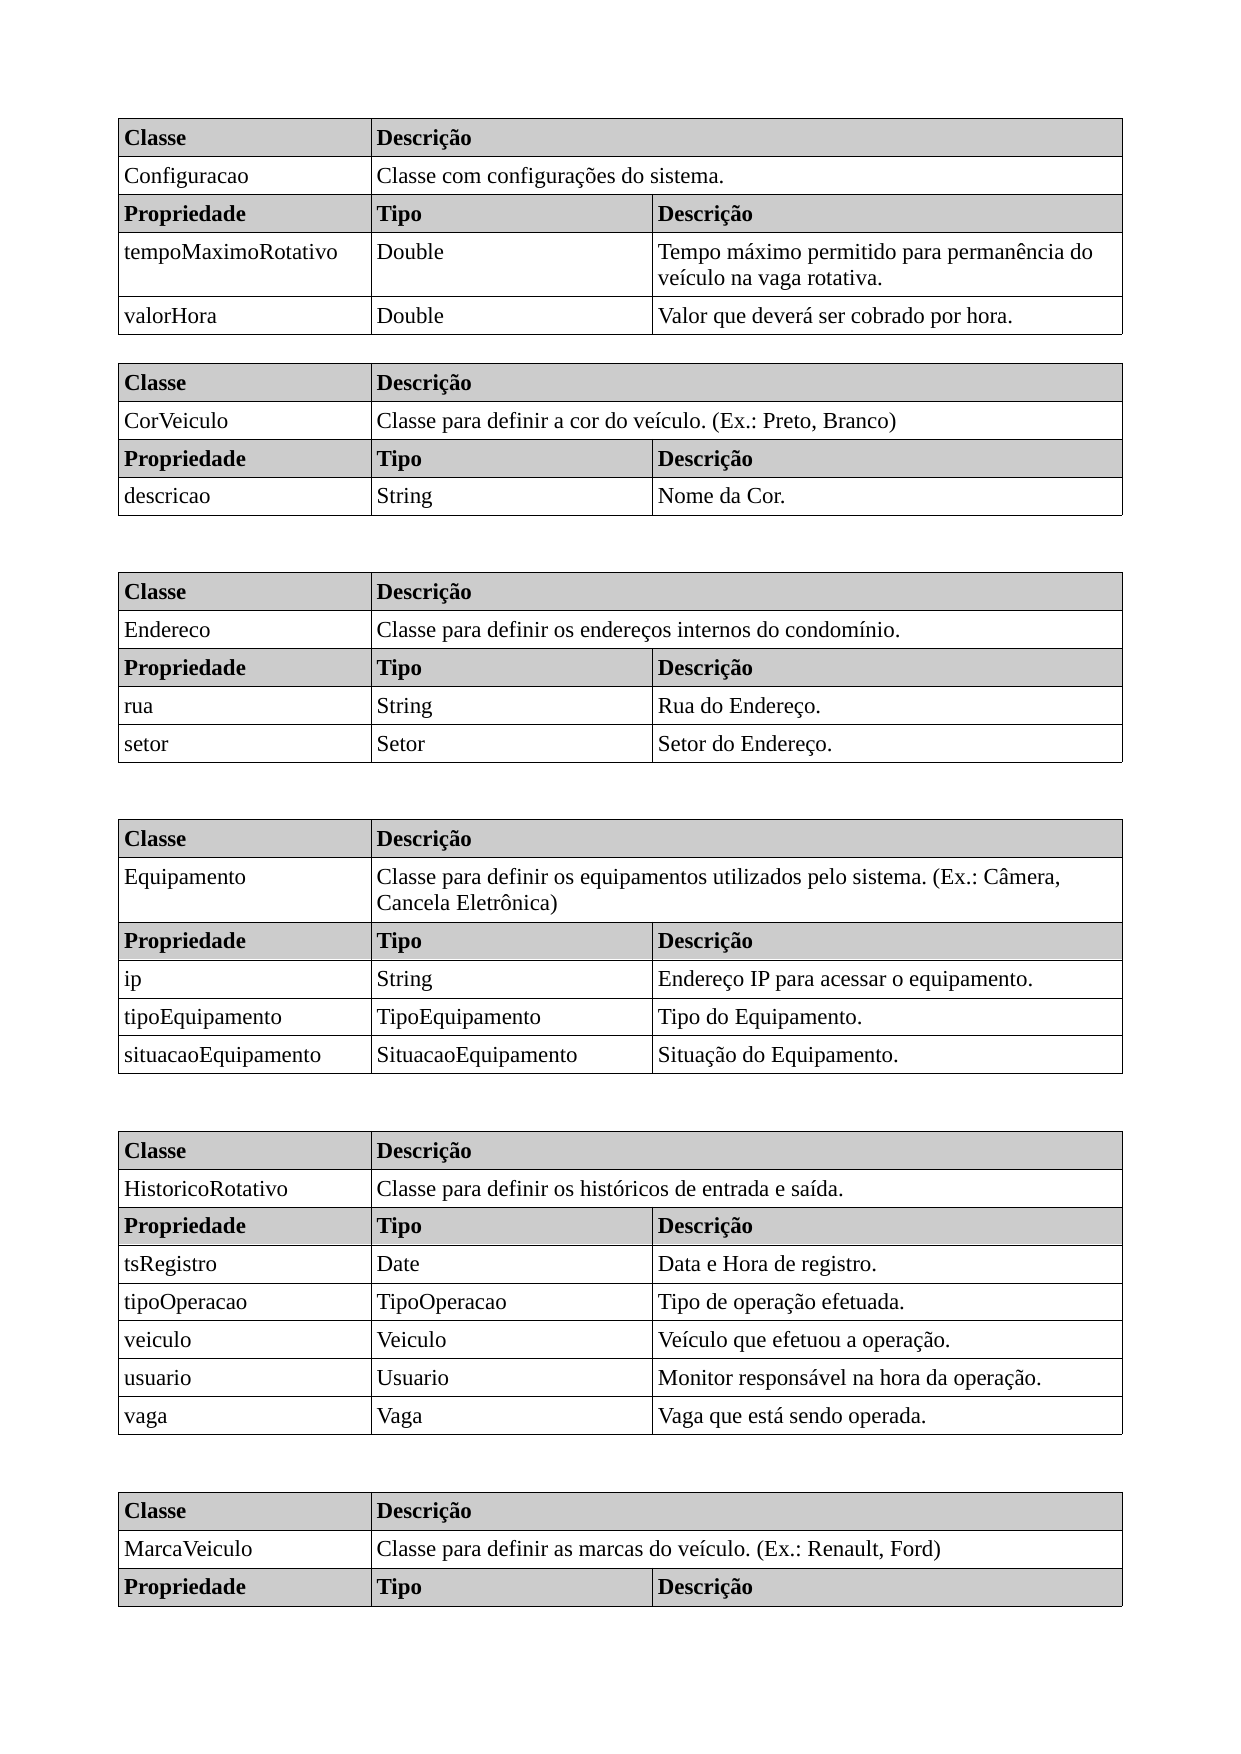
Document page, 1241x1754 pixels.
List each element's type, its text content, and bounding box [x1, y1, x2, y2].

table_cell Vaga [372, 1397, 652, 1434]
table_cell Propriedade [119, 1208, 371, 1244]
table_cell Tipo [372, 195, 652, 232]
table_cell Date [372, 1246, 652, 1282]
table_cell valorHora [119, 297, 371, 334]
table_cell tipoEquipamento [119, 999, 371, 1035]
table_cell Setor [372, 725, 652, 762]
table_header Classe [119, 1493, 371, 1530]
table_cell veiculo [119, 1321, 371, 1358]
table_cell Classe com configurações do sistema. [372, 157, 1122, 194]
table_cell Descrição [653, 440, 1122, 477]
table_cell Tipo [372, 1208, 652, 1244]
table_cell tempoMaximoRotativo [119, 233, 371, 296]
table_cell tsRegistro [119, 1246, 371, 1282]
table_cell Propriedade [119, 649, 371, 686]
table_cell Propriedade [119, 195, 371, 232]
table_cell Monitor responsável na hora da operação. [653, 1359, 1122, 1396]
table_header Descrição [372, 1132, 1122, 1169]
table_cell Endereco [119, 611, 371, 648]
table_cell Veículo que efetuou a operação. [653, 1321, 1122, 1358]
table_cell Equipamento [119, 858, 371, 922]
table_header Descrição [372, 364, 1122, 401]
table_cell Tipo [372, 649, 652, 686]
table_cell TipoOperacao [372, 1284, 652, 1320]
table_header Classe [119, 119, 371, 156]
table_header Classe [119, 820, 371, 857]
table_cell Endereço IP para acessar o equipamento. [653, 961, 1122, 997]
table_cell MarcaVeiculo [119, 1531, 371, 1568]
table_cell Tipo de operação efetuada. [653, 1284, 1122, 1320]
table_cell Descrição [653, 923, 1122, 959]
table_cell Double [372, 233, 652, 296]
table_cell Descrição [653, 195, 1122, 232]
table_header Descrição [372, 1493, 1122, 1530]
table_cell Tipo [372, 923, 652, 959]
table_cell descricao [119, 478, 371, 514]
table_cell HistoricoRotativo [119, 1170, 371, 1207]
table_cell Descrição [653, 1569, 1122, 1606]
table_cell Classe para definir os históricos de entrada e saída. [372, 1170, 1122, 1207]
table_header Classe [119, 1132, 371, 1169]
table_cell setor [119, 725, 371, 762]
table_cell usuario [119, 1359, 371, 1396]
table_cell Setor do Endereço. [653, 725, 1122, 762]
table_cell Veiculo [372, 1321, 652, 1358]
table_cell Double [372, 297, 652, 334]
table_cell Tempo máximo permitido para permanência do veículo na vaga rotativa. [653, 233, 1122, 296]
table_header Descrição [372, 820, 1122, 857]
table_cell Vaga que está sendo operada. [653, 1397, 1122, 1434]
table_header Classe [119, 573, 371, 610]
table_cell rua [119, 687, 371, 724]
table_cell Descrição [653, 649, 1122, 686]
table_cell Valor que deverá ser cobrado por hora. [653, 297, 1122, 334]
table_cell Classe para definir a cor do veículo. (Ex.: Preto, Branco) [372, 402, 1122, 439]
table_cell Classe para definir as marcas do veículo. (Ex.: Renault, Ford) [372, 1531, 1122, 1568]
table_header Classe [119, 364, 371, 401]
table_cell Tipo do Equipamento. [653, 999, 1122, 1035]
table_header Descrição [372, 119, 1122, 156]
table_cell Rua do Endereço. [653, 687, 1122, 724]
table_cell Propriedade [119, 1569, 371, 1606]
table_cell Tipo [372, 1569, 652, 1606]
table_cell Usuario [372, 1359, 652, 1396]
table_cell SituacaoEquipamento [372, 1036, 652, 1073]
table_cell Classe para definir os endereços internos do condomínio. [372, 611, 1122, 648]
table_cell Situação do Equipamento. [653, 1036, 1122, 1073]
table_header Descrição [372, 573, 1122, 610]
table_cell String [372, 961, 652, 997]
table_cell Configuracao [119, 157, 371, 194]
table_cell Descrição [653, 1208, 1122, 1244]
table_cell String [372, 478, 652, 514]
table_cell Propriedade [119, 440, 371, 477]
table_cell Data e Hora de registro. [653, 1246, 1122, 1282]
table_cell Nome da Cor. [653, 478, 1122, 514]
table_cell Propriedade [119, 923, 371, 959]
table_cell situacaoEquipamento [119, 1036, 371, 1073]
table_cell TipoEquipamento [372, 999, 652, 1035]
table_cell CorVeiculo [119, 402, 371, 439]
table_cell vaga [119, 1397, 371, 1434]
table_cell tipoOperacao [119, 1284, 371, 1320]
table_cell String [372, 687, 652, 724]
table_cell ip [119, 961, 371, 997]
table_cell Tipo [372, 440, 652, 477]
table_cell Classe para definir os equipamentos utilizados pelo sistema. (Ex.: Câmera, Cancela Eletrônica) [372, 858, 1122, 922]
